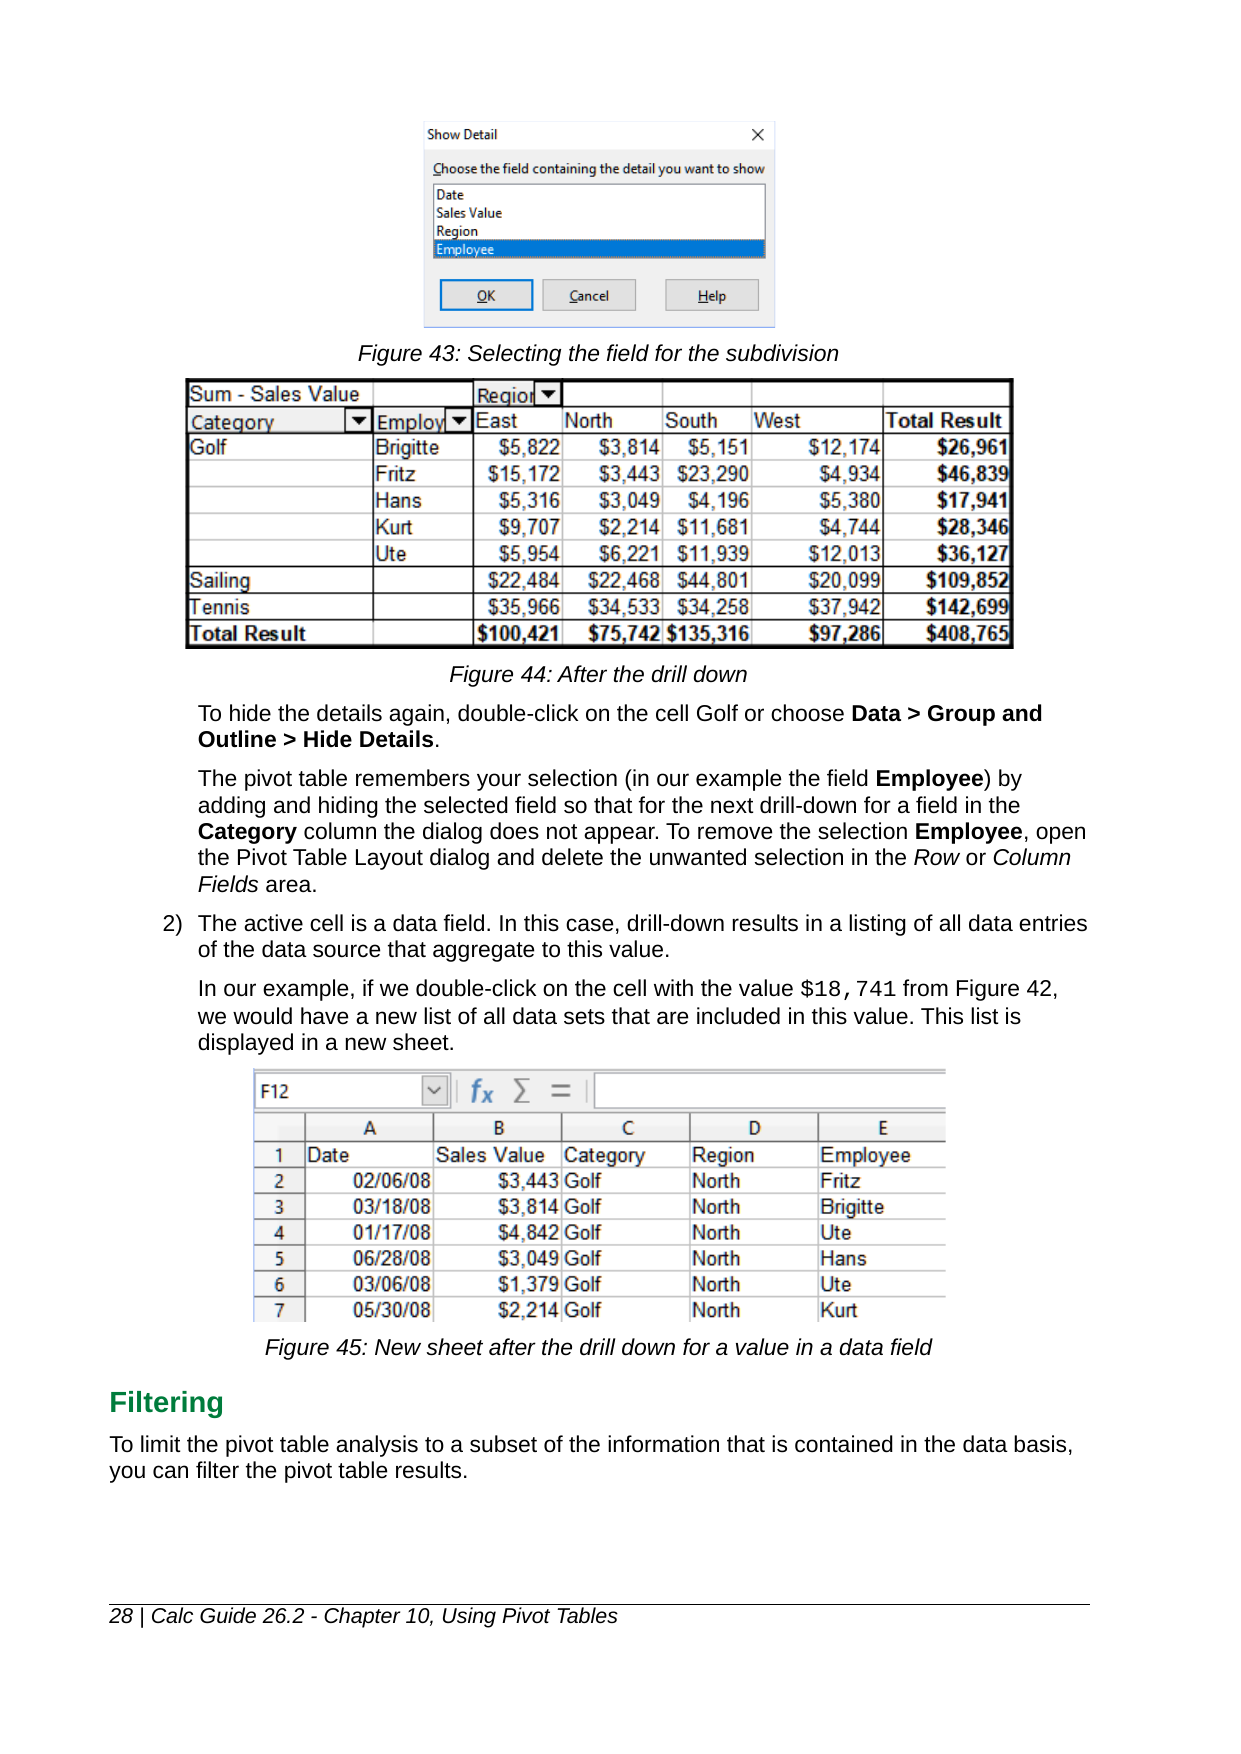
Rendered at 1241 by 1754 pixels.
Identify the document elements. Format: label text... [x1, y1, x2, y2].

picture [253, 1068, 946, 1322]
text In our example, if we double-click on the cell with the value $18,741 from Figure 42, we would have a new list of all data sets that are included in this value. This list is displayed in a new sheet. [198, 975, 1090, 1056]
picture [185, 378, 1014, 649]
text To hide the details again, double-click on the cell Golf or choose Data > Group and Outline > Hide Details. [198, 700, 1090, 753]
text Figure 45: New sheet after the drill down for a value in a data field [253, 1334, 946, 1360]
text To limit the pivot table analysis to a subset of the information that is contained in the data basis, you can filter the pivot table results. [109, 1431, 1090, 1484]
text Figure 44: After the drill down [185, 661, 1014, 688]
picture [423, 121, 776, 328]
text Figure 43: Selecting the field for the subdivision [357, 340, 841, 366]
subtitle Filtering [109, 1385, 1090, 1419]
list The active cell is a data field. In this case, drill-down results in a listing of all data entries of the data source that aggregate to this value. [183, 909, 1090, 962]
text The pivot table remembers your selection (in our example the field Employee) by adding and hiding the selected field so that for the next drill-down for a field in the Category column the dialog does not appear. To remove the selection Employee, open the Pivot Table Layout dialog and delete the unwanted selection in the Row or Column Fields area. [198, 765, 1090, 897]
